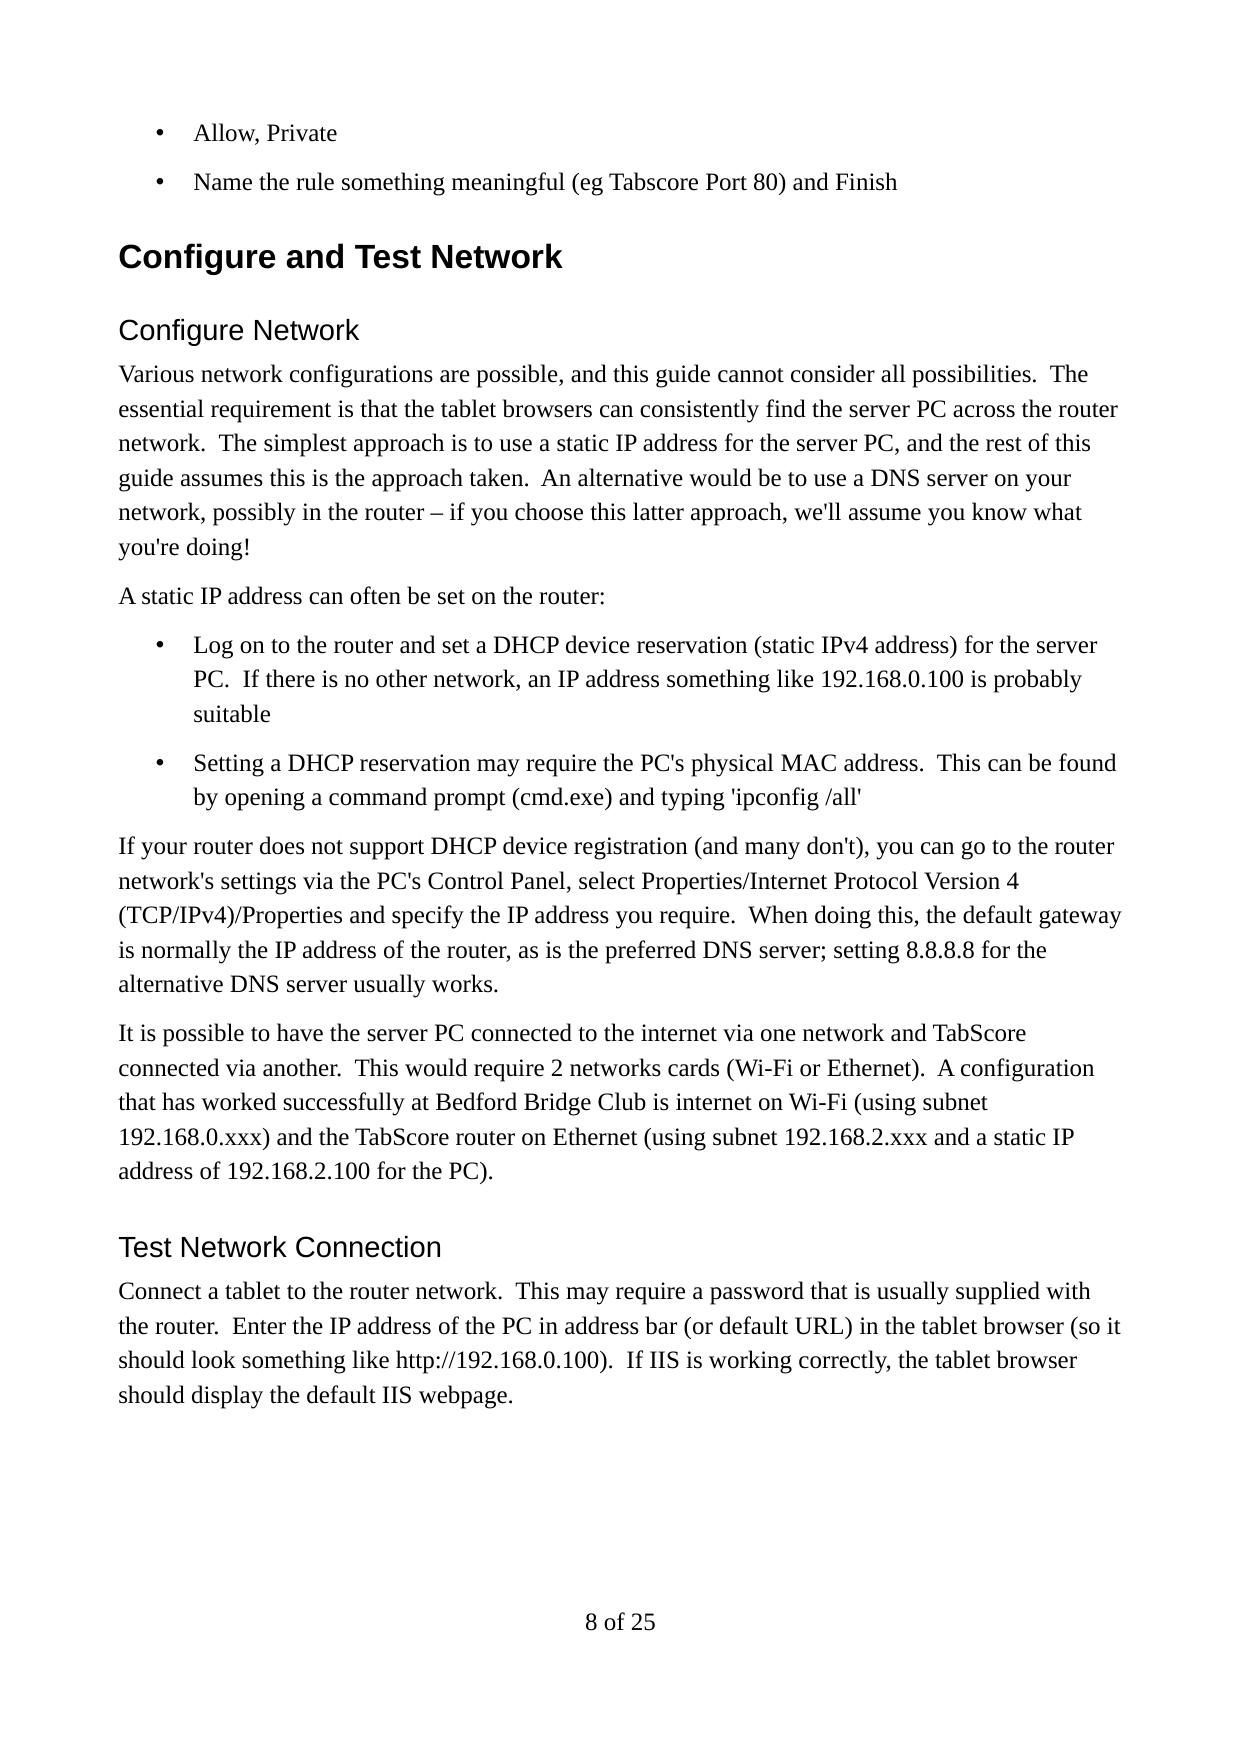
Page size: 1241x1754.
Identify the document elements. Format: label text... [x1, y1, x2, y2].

text If your router does not support DHCP device registration (and many don't), you can go to the router network's settings via the PC's Control Panel, select Properties/Internet Protocol Version 4 (TCP/IPv4)/Properties and specify the IP address you require. When doing this, the default gateway is normally the IP address of the router, as is the preferred DNS server; setting 8.8.8.8 for the alternative DNS server usually works. [118, 831, 1122, 998]
subtitle Configure Network [118, 313, 1122, 347]
subtitle Test Network Connection [118, 1230, 1122, 1264]
list Setting a DHCP reservation may require the PC's physical MAC address. This can be found by opening a command prompt (cmd.exe) and typing 'ipconfig /all' [156, 748, 1122, 811]
list Name the rule something meaningful (eg Tabscore Port 80) and Finish [156, 167, 1122, 196]
text Various network configurations are possible, and this guide cannot consider all possibilities. The essential requirement is that the tablet browsers can consistently find the server PC across the router network. The simplest approach is to use a static IP address for the server PC, and the rest of this guide assumes this is the approach taken. An alternative would be to use a DNS server on your network, possibly in the router – if you choose this latter approach, we'll assume you know what you're doing! [118, 359, 1122, 560]
text Connect a tablet to the router network. This may require a password that is usually supplied with the router. Enter the IP address of the PC in address bar (or default URL) in the tablet browser (so it should look something like http://192.168.0.100). If IIS is working correctly, the tablet browser should display the default IIS webpage. [118, 1276, 1122, 1408]
list Allow, Private [156, 118, 1122, 147]
list Log on to the router and set a DHCP device reservation (static IPv4 address) for the server PC. If there is no other network, an IP address something like 192.168.0.100 is probably suitable [156, 630, 1122, 727]
text It is possible to have the server PC connected to the internet via one network and TabScore connected via another. This would require 2 networks cards (Wi-Fi or Ethernet). A configuration that has worked successfully at Bedford Bridge Club is internet on Wi-Fi (using subnet 192.168.0.xxx) and the TabScore router on Ethernet (using subnet 192.168.2.xxx and a static IP address of 192.168.2.100 for the PC). [118, 1018, 1122, 1185]
subtitle Configure and Test Network [118, 237, 1122, 276]
text A static IP address can often be set on the router: [118, 581, 1122, 609]
